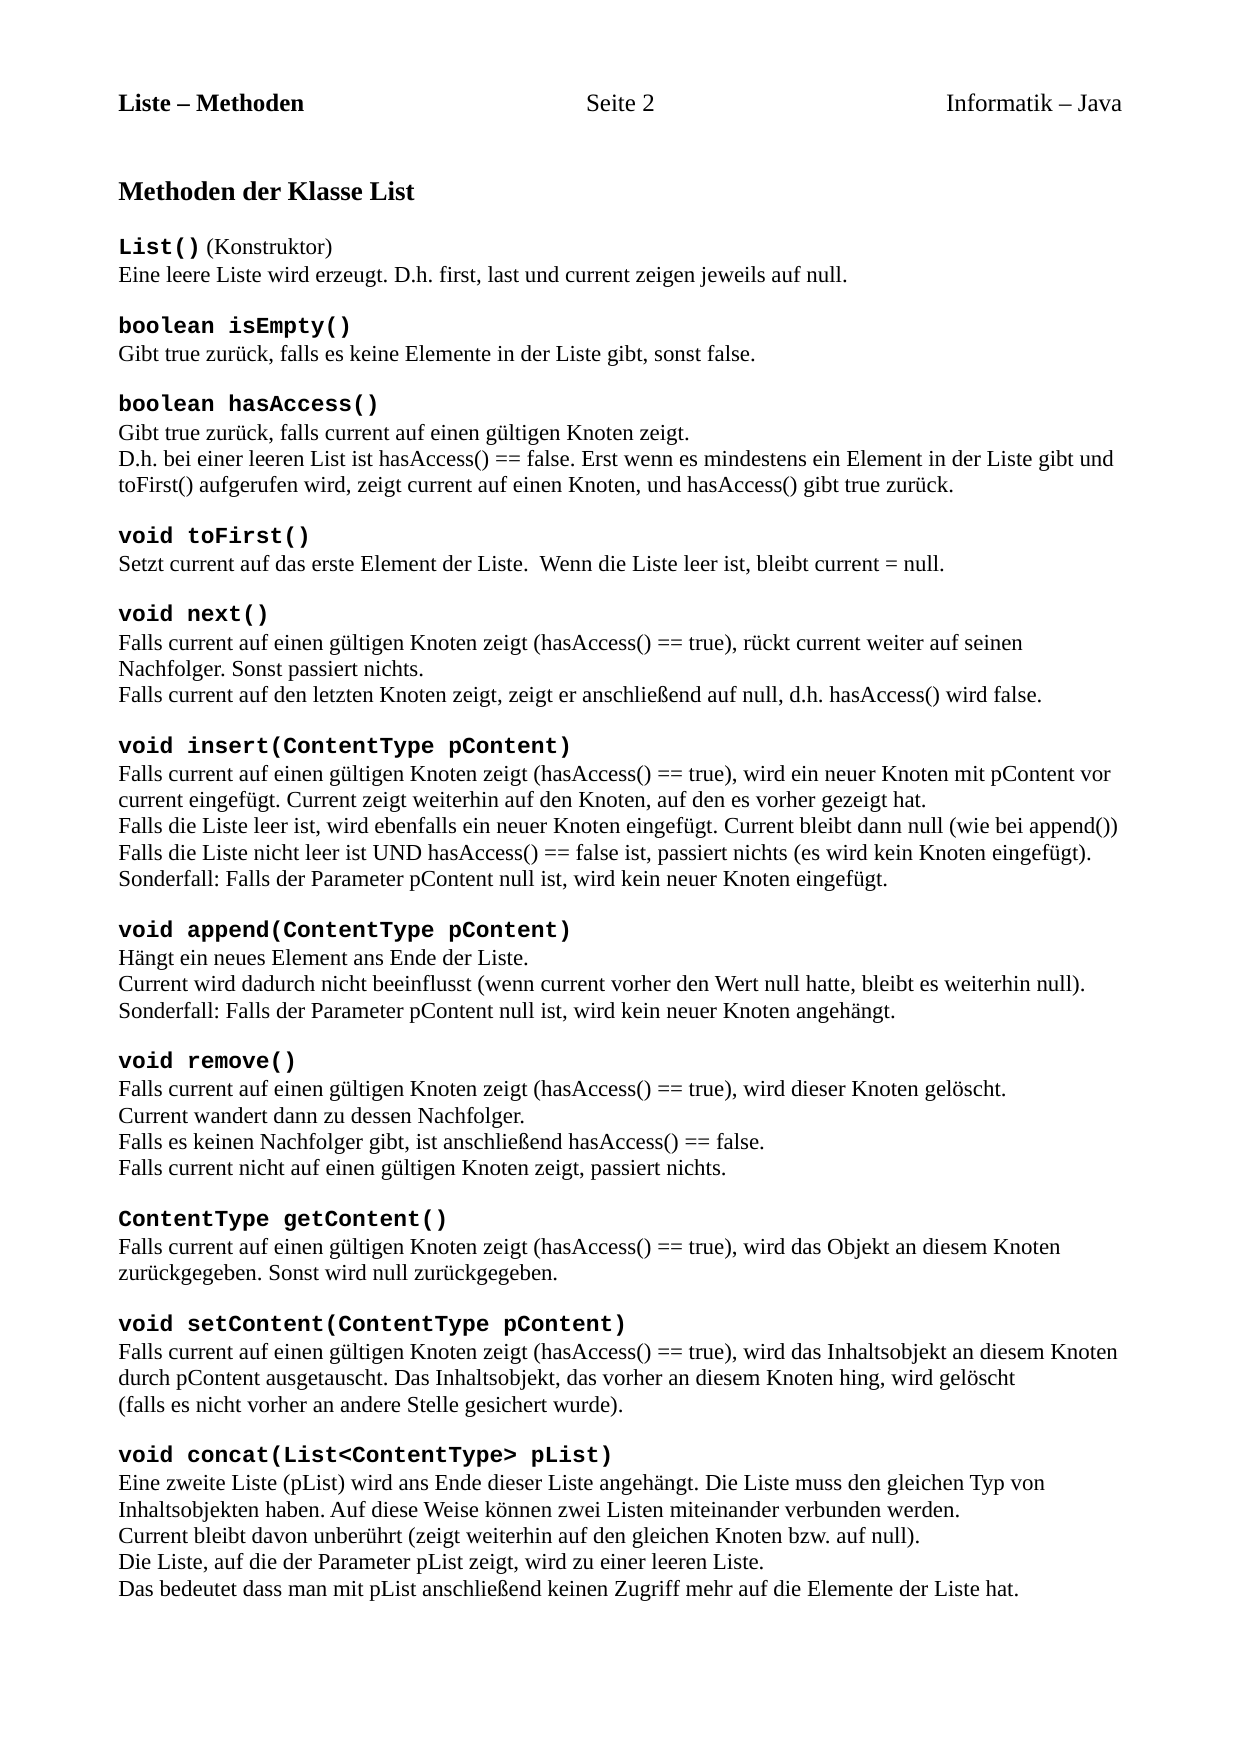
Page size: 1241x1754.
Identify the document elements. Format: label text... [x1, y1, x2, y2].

text Current bleibt davon unberührt (zeigt weiterhin auf den gleichen Knoten bzw. auf null). [118, 1522, 1122, 1548]
text Eine zweite Liste (pList) wird ans Ende dieser Liste angehängt. Die Liste muss den gleichen Typ von Inhaltsobjekten haben. Auf diese Weise können zwei Listen miteinander verbunden werden. [118, 1469, 1122, 1522]
text Current wird dadurch nicht beeinflusst (wenn current vorher den Wert null hatte, bleibt es weiterhin null). [118, 970, 1122, 997]
text ContentType getContent() [118, 1207, 1122, 1233]
text Current wandert dann zu dessen Nachfolger. [118, 1102, 1122, 1128]
text Falls current auf einen gültigen Knoten zeigt (hasAccess() == true), wird dieser Knoten gelöscht. [118, 1075, 1122, 1102]
text Hängt ein neues Element ans Ende der Liste. [118, 944, 1122, 970]
text boolean isEmpty() [118, 314, 1122, 340]
text void concat(List<ContentType> pList) [118, 1443, 1122, 1469]
text Eine leere Liste wird erzeugt. D.h. first, last und current zeigen jeweils auf null. [118, 261, 1122, 288]
text void remove() [118, 1049, 1122, 1075]
text Falls die Liste nicht leer ist UND hasAccess() == false ist, passiert nichts (es wird kein Knoten eingefügt). [118, 839, 1122, 865]
text Das bedeutet dass man mit pList anschließend keinen Zugriff mehr auf die Elemente der Liste hat. [118, 1575, 1122, 1601]
text Die Liste, auf die der Parameter pList zeigt, wird zu einer leeren Liste. [118, 1548, 1122, 1575]
text void append(ContentType pContent) [118, 918, 1122, 944]
text List() (Konstruktor) [118, 233, 1122, 261]
text Falls die Liste leer ist, wird ebenfalls ein neuer Knoten eingefügt. Current bleibt dann null (wie bei append()) [118, 813, 1122, 839]
text void setContent(ContentType pContent) [118, 1312, 1122, 1338]
text boolean hasAccess() [118, 393, 1122, 418]
text Gibt true zurück, falls current auf einen gültigen Knoten zeigt. [118, 418, 1122, 445]
text Falls current nicht auf einen gültigen Knoten zeigt, passiert nichts. [118, 1154, 1122, 1181]
text Gibt true zurück, falls es keine Elemente in der Liste gibt, sonst false. [118, 340, 1122, 366]
text D.h. bei einer leeren List ist hasAccess() == false. Erst wenn es mindestens ein Element in der Liste gibt und toFirst() aufgerufen wird, zeigt current auf einen Knoten, und hasAccess() gibt true zurück. [118, 445, 1122, 498]
text Falls current auf einen gültigen Knoten zeigt (hasAccess() == true), wird ein neuer Knoten mit pContent vor current eingefügt. Current zeigt weiterhin auf den Knoten, auf den es vorher gezeigt hat. [118, 760, 1122, 813]
text Falls current auf einen gültigen Knoten zeigt (hasAccess() == true), wird das Inhaltsobjekt an diesem Knoten durch pContent ausgetauscht. Das Inhaltsobjekt, das vorher an diesem Knoten hing, wird gelöscht [118, 1338, 1122, 1391]
text Setzt current auf das erste Element der Liste. Wenn die Liste leer ist, bleibt current = null. [118, 550, 1122, 576]
text Methoden der Klasse List [118, 176, 1122, 207]
text (falls es nicht vorher an andere Stelle gesichert wurde). [118, 1391, 1122, 1417]
text Sonderfall: Falls der Parameter pContent null ist, wird kein neuer Knoten eingefügt. [118, 865, 1122, 892]
text Falls current auf einen gültigen Knoten zeigt (hasAccess() == true), wird das Objekt an diesem Knoten zurückgegeben. Sonst wird null zurückgegeben. [118, 1233, 1122, 1286]
text void next() [118, 603, 1122, 628]
text Falls current auf den letzten Knoten zeigt, zeigt er anschließend auf null, d.h. hasAccess() wird false. [118, 681, 1122, 708]
text Falls es keinen Nachfolger gibt, ist anschließend hasAccess() == false. [118, 1128, 1122, 1154]
text Sonderfall: Falls der Parameter pContent null ist, wird kein neuer Knoten angehängt. [118, 997, 1122, 1023]
text void toFirst() [118, 524, 1122, 550]
text Falls current auf einen gültigen Knoten zeigt (hasAccess() == true), rückt current weiter auf seinen Nachfolger. Sonst passiert nichts. [118, 628, 1122, 681]
text void insert(ContentType pContent) [118, 734, 1122, 760]
